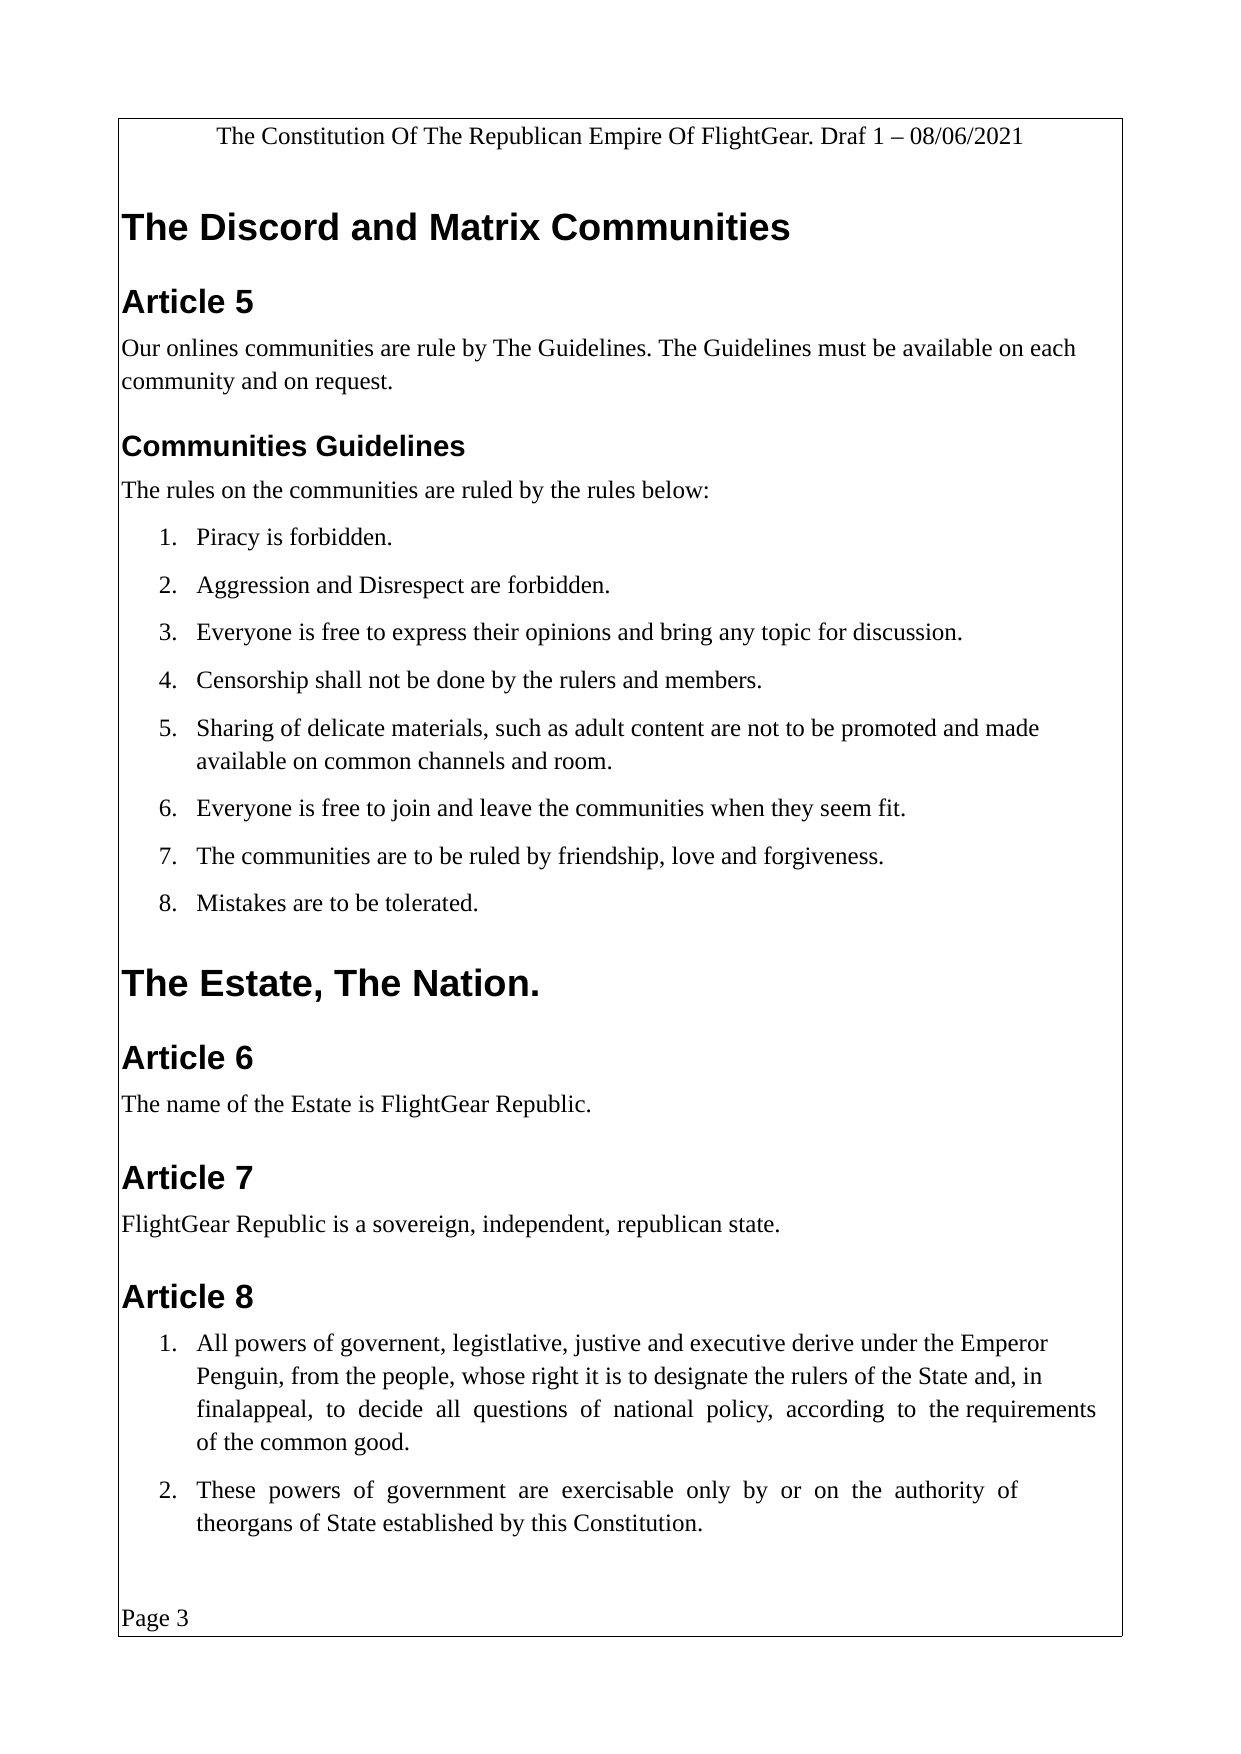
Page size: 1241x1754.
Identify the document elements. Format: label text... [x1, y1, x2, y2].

subtitle Article 8 [121, 1277, 1119, 1316]
list Aggression and Disrespect are forbidden. [159, 570, 1119, 599]
subtitle Article 6 [121, 1038, 1119, 1077]
list Piracy is forbidden. [159, 522, 1119, 551]
list Sharing of delicate materials, such as adult content are not to be promoted and made available on common channels and room. [159, 713, 1119, 774]
list Everyone is free to join and leave the communities when they seem fit. [159, 793, 1119, 822]
text FlightGear Republic is a sovereign, independent, republican state. [121, 1209, 1119, 1238]
list The communities are to be ruled by friendship, love and forgiveness. [159, 841, 1119, 870]
text The name of the Estate is FlightGear Republic. [121, 1089, 1119, 1118]
text Our onlines communities are rule by The Guidelines. The Guidelines must be available on each community and on request. [121, 333, 1119, 395]
list These powers of government are exercisable only by or on the authority of theorgans of State established by this Constitution. [159, 1475, 1119, 1537]
subtitle Communities Guidelines [121, 428, 1119, 462]
list Everyone is free to express their opinions and bring any topic for discussion. [159, 617, 1119, 646]
list All powers of governent, legistlative, justive and executive derive under the Emperor Penguin, from the people, whose right it is to designate the rulers of the State and, in finalappeal, to decide all questions of national policy, according to the requirements of the common good. [159, 1328, 1119, 1456]
subtitle Article 7 [121, 1158, 1119, 1196]
list Censorship shall not be done by the rulers and members. [159, 665, 1119, 694]
subtitle Article 5 [121, 282, 1119, 321]
list Mistakes are to be tolerated. [159, 888, 1119, 917]
subtitle The Discord and Matrix Communities [121, 205, 1119, 249]
subtitle The Estate, The Nation. [121, 961, 1119, 1005]
text The rules on the communities are ruled by the rules below: [121, 475, 1119, 503]
